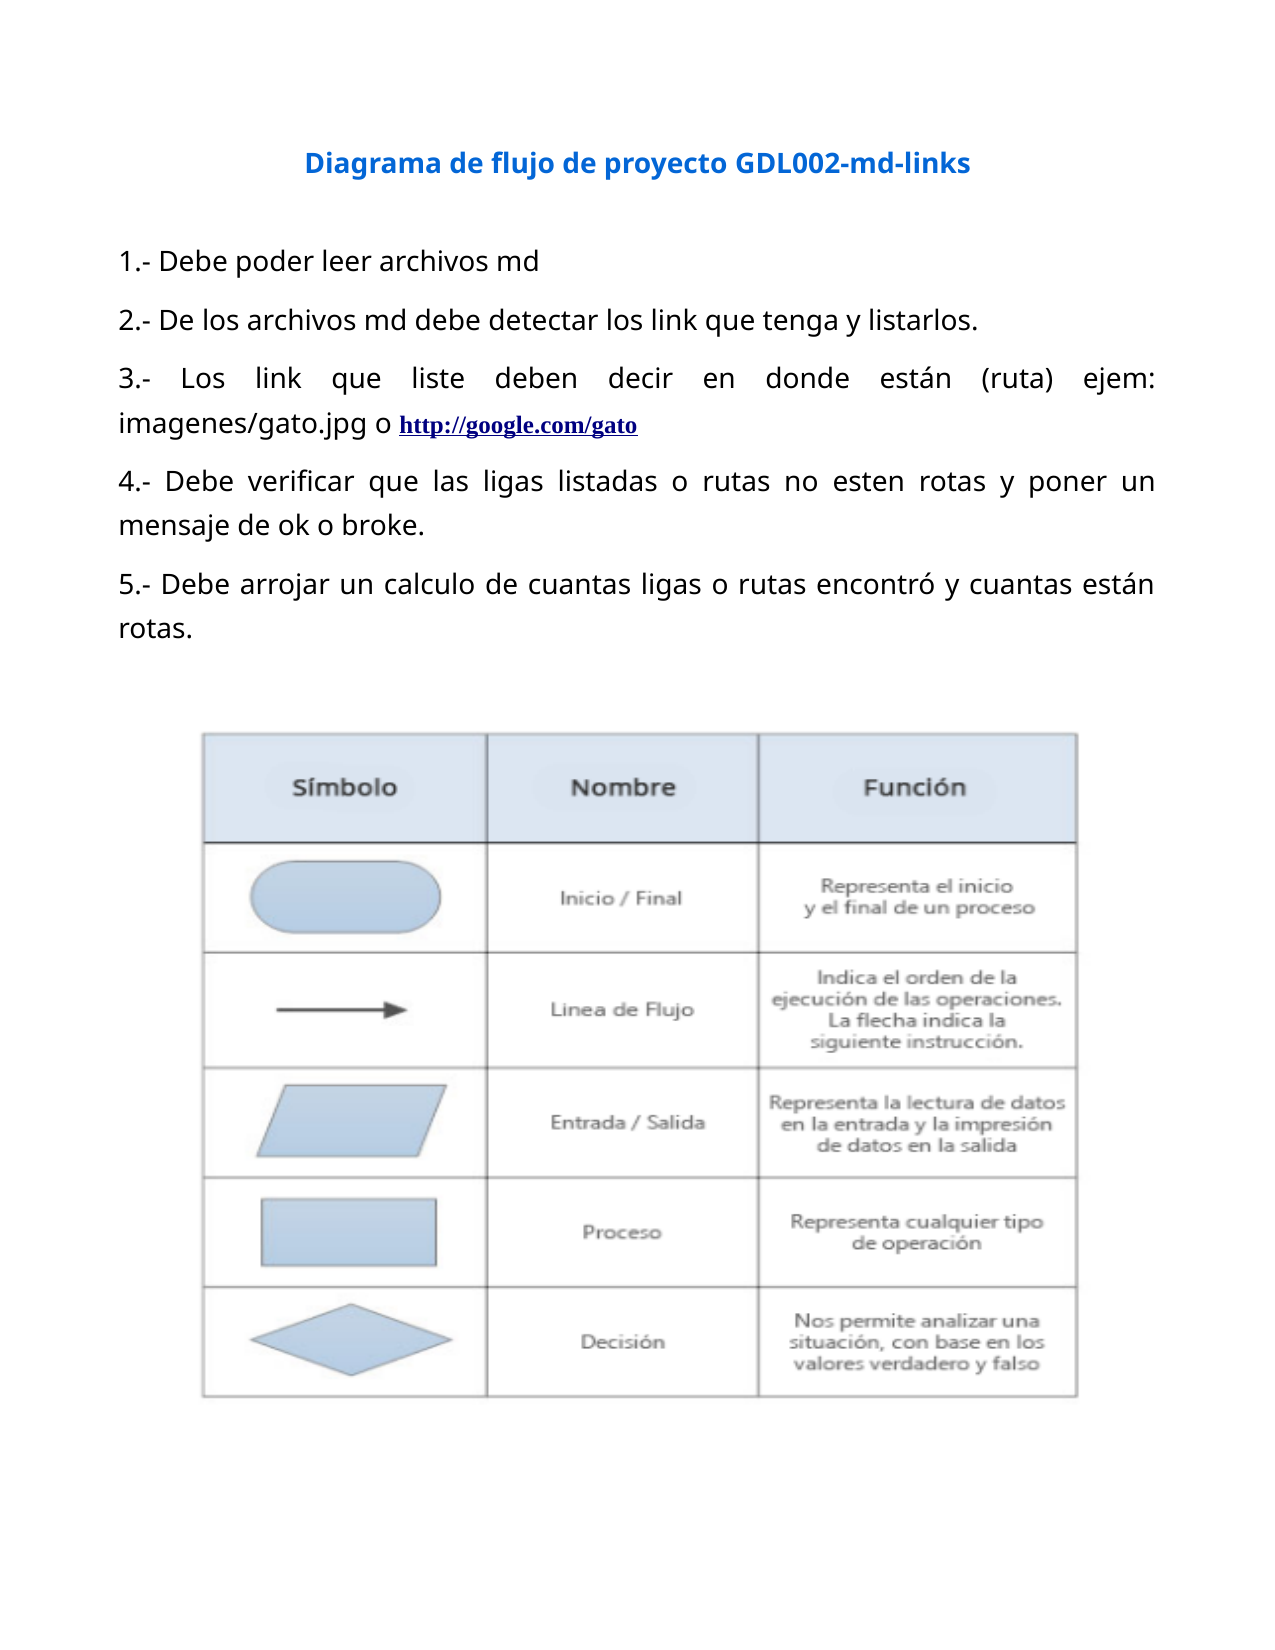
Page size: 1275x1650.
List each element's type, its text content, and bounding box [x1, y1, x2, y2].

subtitle Diagrama de flujo de proyecto GDL002-md-links [118, 143, 1157, 181]
text 2.- De los archivos md debe detectar los link que tenga y listarlos. [118, 300, 1157, 338]
text 1.- Debe poder leer archivos md [118, 242, 1157, 280]
text 5.- Debe arrojar un calculo de cuantas ligas o rutas encontró y cuantas están rotas. [118, 564, 1157, 647]
text 3.- Los link que liste deben decir en donde están (ruta) ejem: imagenes/gato.jpg o http://google.com/gato [118, 359, 1157, 441]
picture [184, 714, 1091, 1408]
text 4.- Debe verificar que las ligas listadas o rutas no esten rotas y poner un mensaje de ok o broke. [118, 462, 1157, 544]
